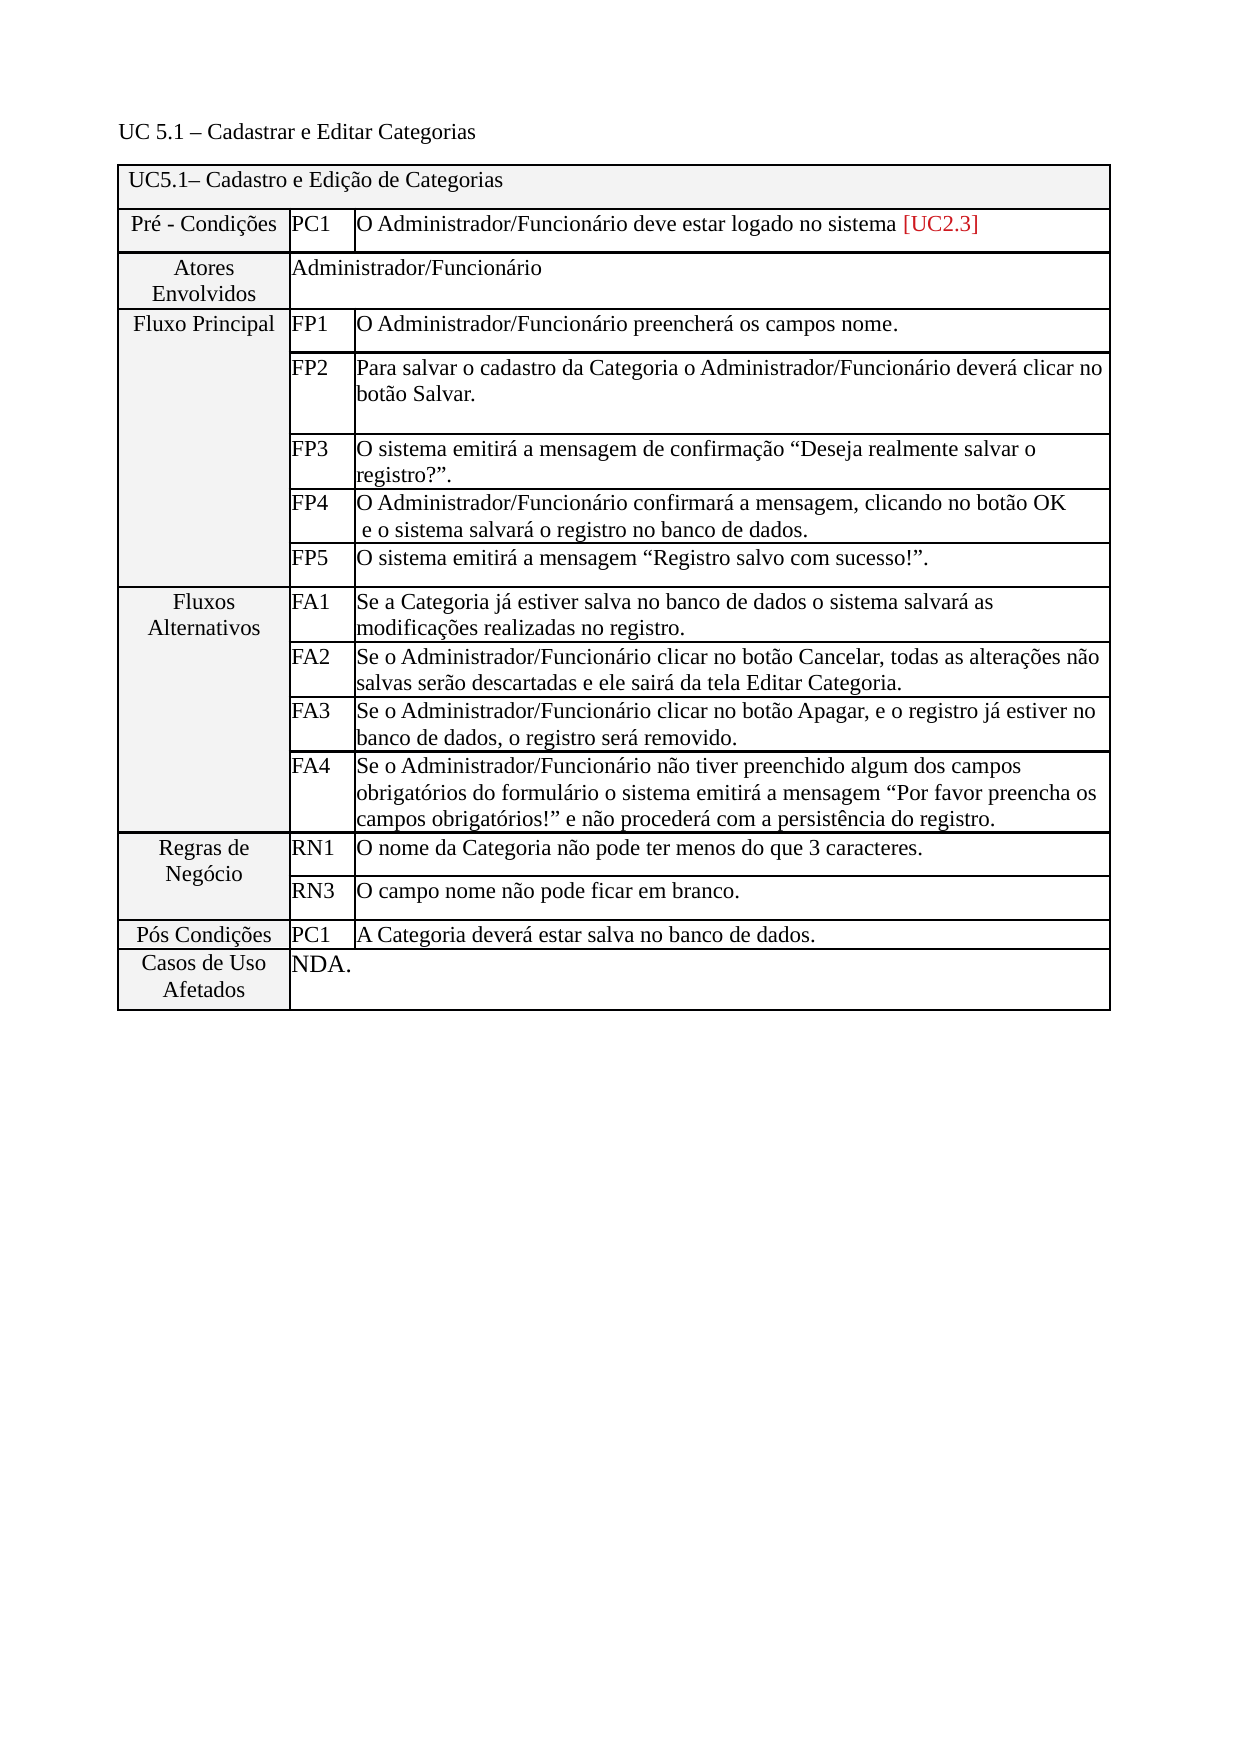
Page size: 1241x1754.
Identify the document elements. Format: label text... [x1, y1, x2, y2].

table_cell FP1 [291, 310, 354, 351]
table_cell O Administrador/Funcionário deve estar logado no sistema [UC2.3] [356, 210, 1109, 251]
table_cell FP5 [291, 544, 354, 586]
table_cell Fluxos Alternativos [119, 588, 289, 831]
table_cell O nome da Categoria não pode ter menos do que 3 caracteres. [356, 834, 1109, 875]
table_header UC5.1– Cadastro e Edição de Categorias [119, 166, 1109, 208]
table_cell Fluxo Principal [119, 310, 289, 586]
table_cell O Administrador/Funcionário confirmará a mensagem, clicando no botão OK e o sistema salvará o registro no banco de dados. [356, 490, 1109, 542]
table_cell FA2 [291, 643, 354, 696]
table_cell Se o Administrador/Funcionário clicar no botão Cancelar, todas as alterações não salvas serão descartadas e ele sairá da tela Editar Categoria. [356, 643, 1109, 696]
table_cell Se o Administrador/Funcionário não tiver preenchido algum dos campos obrigatórios do formulário o sistema emitirá a mensagem “Por favor preencha os campos obrigatórios!” e não procederá com a persistência do registro. [356, 753, 1109, 831]
table_cell Atores Envolvidos [119, 254, 289, 308]
text UC 5.1 – Cadastrar e Editar Categorias [118, 118, 1122, 144]
table_cell O Administrador/Funcionário preencherá os campos nome. [356, 310, 1109, 351]
table_cell FA1 [291, 588, 354, 641]
table_cell Pós Condições [119, 921, 289, 947]
table_cell FA3 [291, 698, 354, 750]
table_cell O sistema emitirá a mensagem “Registro salvo com sucesso!”. [356, 544, 1109, 586]
table_cell FP3 [291, 435, 354, 487]
table_cell Regras de Negócio [119, 834, 289, 919]
table_cell Pré - Condições [119, 210, 289, 251]
table_cell Se o Administrador/Funcionário clicar no botão Apagar, e o registro já estiver no banco de dados, o registro será removido. [356, 698, 1109, 750]
table_cell O campo nome não pode ficar em branco. [356, 877, 1109, 919]
table_cell FP2 [291, 354, 354, 433]
table_cell FA4 [291, 753, 354, 831]
table_cell Casos de Uso Afetados [119, 950, 289, 1009]
table_cell RN3 [291, 877, 354, 919]
table_cell Administrador/Funcionário [291, 254, 1109, 308]
table_cell A Categoria deverá estar salva no banco de dados. [356, 921, 1109, 947]
table_cell FP4 [291, 490, 354, 542]
table_cell O sistema emitirá a mensagem de confirmação “Deseja realmente salvar o registro?”. [356, 435, 1109, 487]
table_cell Se a Categoria já estiver salva no banco de dados o sistema salvará as modificações realizadas no registro. [356, 588, 1109, 641]
table_cell PC1 [291, 921, 354, 947]
table_cell PC1 [291, 210, 354, 251]
table_cell RN1 [291, 834, 354, 875]
table_cell Para salvar o cadastro da Categoria o Administrador/Funcionário deverá clicar no botão Salvar. [356, 354, 1109, 433]
table_cell NDA. [291, 950, 1109, 1009]
